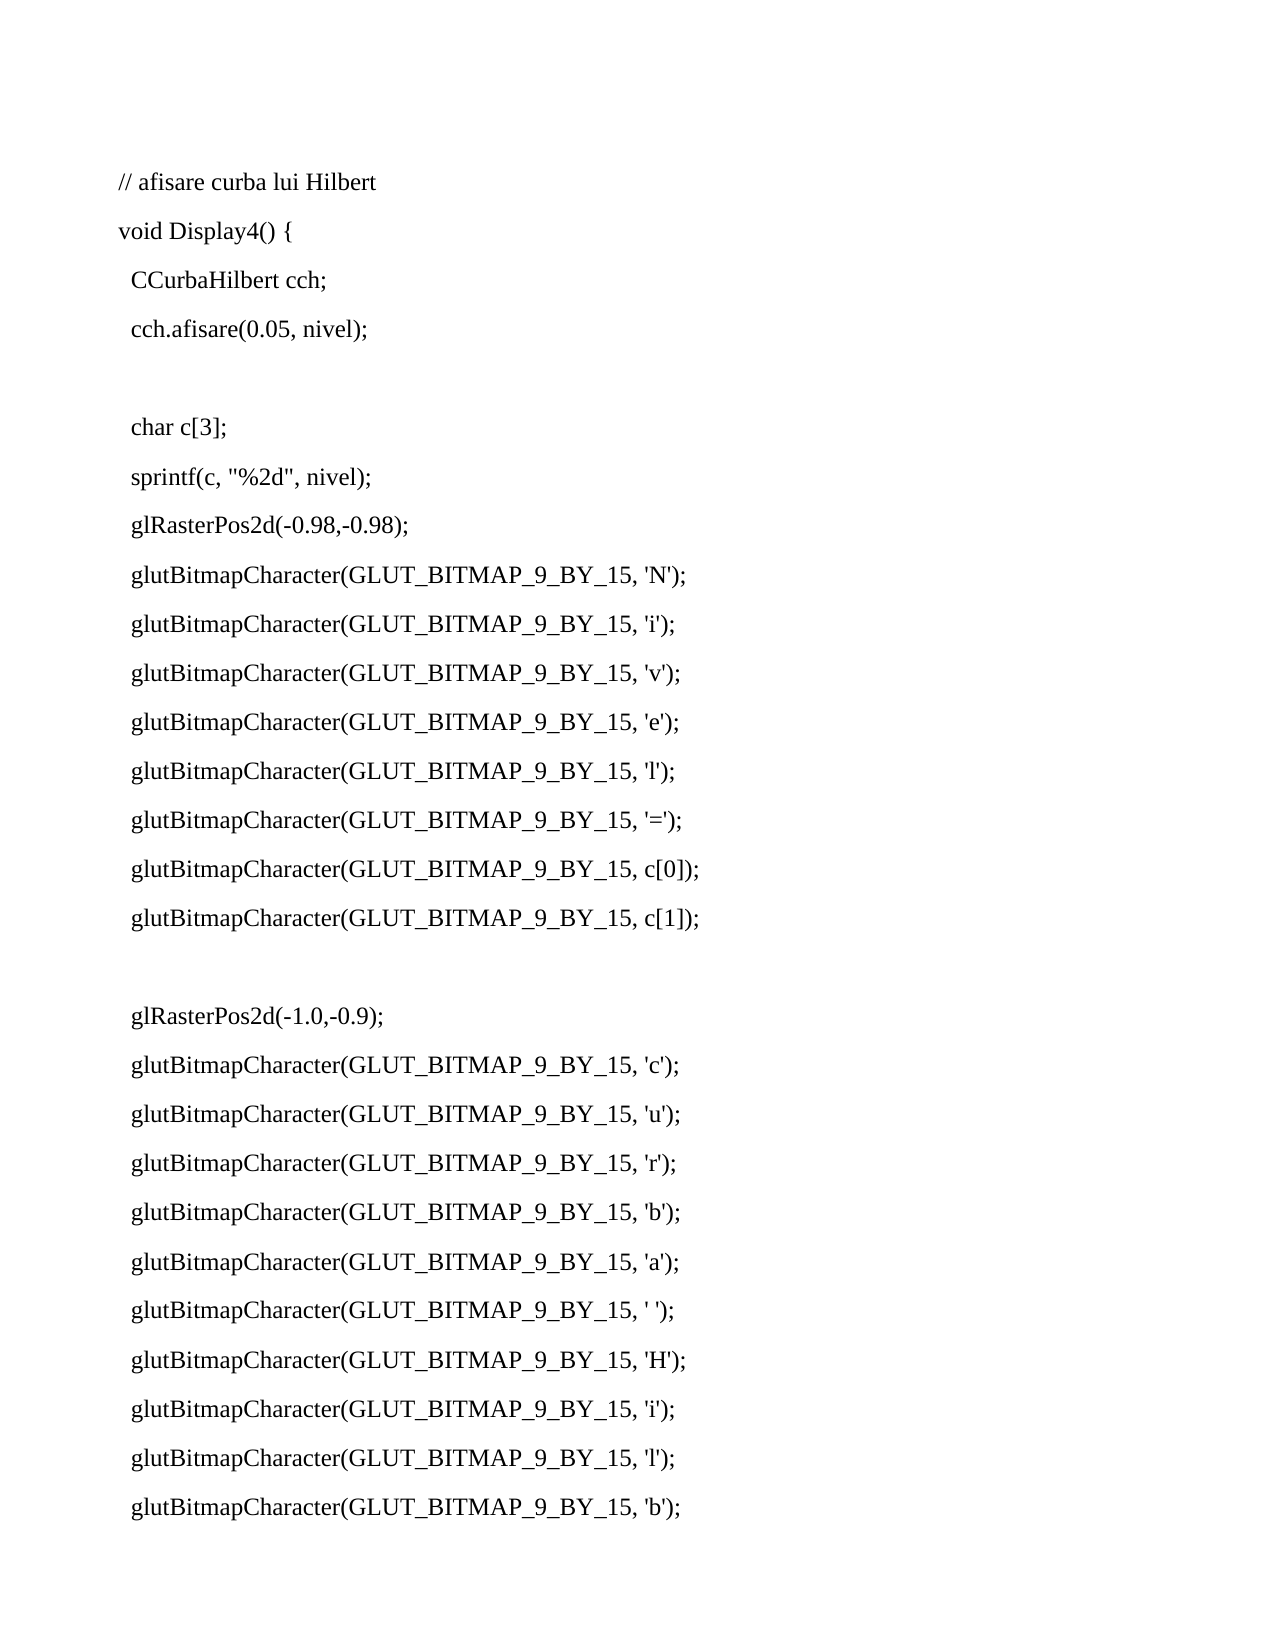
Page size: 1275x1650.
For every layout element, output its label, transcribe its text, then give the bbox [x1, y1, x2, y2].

text glutBitmapCharacter(GLUT_BITMAP_9_BY_15, c[0]); [118, 854, 1157, 883]
text glutBitmapCharacter(GLUT_BITMAP_9_BY_15, 'b'); [118, 1492, 1157, 1521]
text glutBitmapCharacter(GLUT_BITMAP_9_BY_15, 'N'); [118, 560, 1157, 588]
text sprintf(c, "%2d", nivel); [118, 462, 1157, 490]
text char c[3]; [118, 412, 1157, 441]
text CCurbaHilbert cch; [118, 265, 1157, 294]
text glutBitmapCharacter(GLUT_BITMAP_9_BY_15, ' '); [118, 1296, 1157, 1324]
text glutBitmapCharacter(GLUT_BITMAP_9_BY_15, 'c'); [118, 1050, 1157, 1079]
text glutBitmapCharacter(GLUT_BITMAP_9_BY_15, 'l'); [118, 1443, 1157, 1472]
text // afisare curba lui Hilbert [118, 167, 1157, 196]
text glutBitmapCharacter(GLUT_BITMAP_9_BY_15, 'a'); [118, 1247, 1157, 1275]
text glutBitmapCharacter(GLUT_BITMAP_9_BY_15, 'b'); [118, 1197, 1157, 1226]
text glutBitmapCharacter(GLUT_BITMAP_9_BY_15, 'u'); [118, 1099, 1157, 1128]
text glutBitmapCharacter(GLUT_BITMAP_9_BY_15, 'i'); [118, 609, 1157, 637]
text glutBitmapCharacter(GLUT_BITMAP_9_BY_15, '='); [118, 805, 1157, 834]
text glutBitmapCharacter(GLUT_BITMAP_9_BY_15, c[1]); [118, 903, 1157, 932]
text glRasterPos2d(-1.0,-0.9); [118, 1001, 1157, 1030]
text glutBitmapCharacter(GLUT_BITMAP_9_BY_15, 'r'); [118, 1148, 1157, 1177]
text glRasterPos2d(-0.98,-0.98); [118, 511, 1157, 539]
text glutBitmapCharacter(GLUT_BITMAP_9_BY_15, 'l'); [118, 756, 1157, 785]
text cch.afisare(0.05, nivel); [118, 314, 1157, 343]
text glutBitmapCharacter(GLUT_BITMAP_9_BY_15, 'v'); [118, 658, 1157, 687]
text glutBitmapCharacter(GLUT_BITMAP_9_BY_15, 'i'); [118, 1394, 1157, 1422]
text void Display4() { [118, 216, 1157, 245]
text glutBitmapCharacter(GLUT_BITMAP_9_BY_15, 'H'); [118, 1345, 1157, 1373]
text glutBitmapCharacter(GLUT_BITMAP_9_BY_15, 'e'); [118, 707, 1157, 736]
